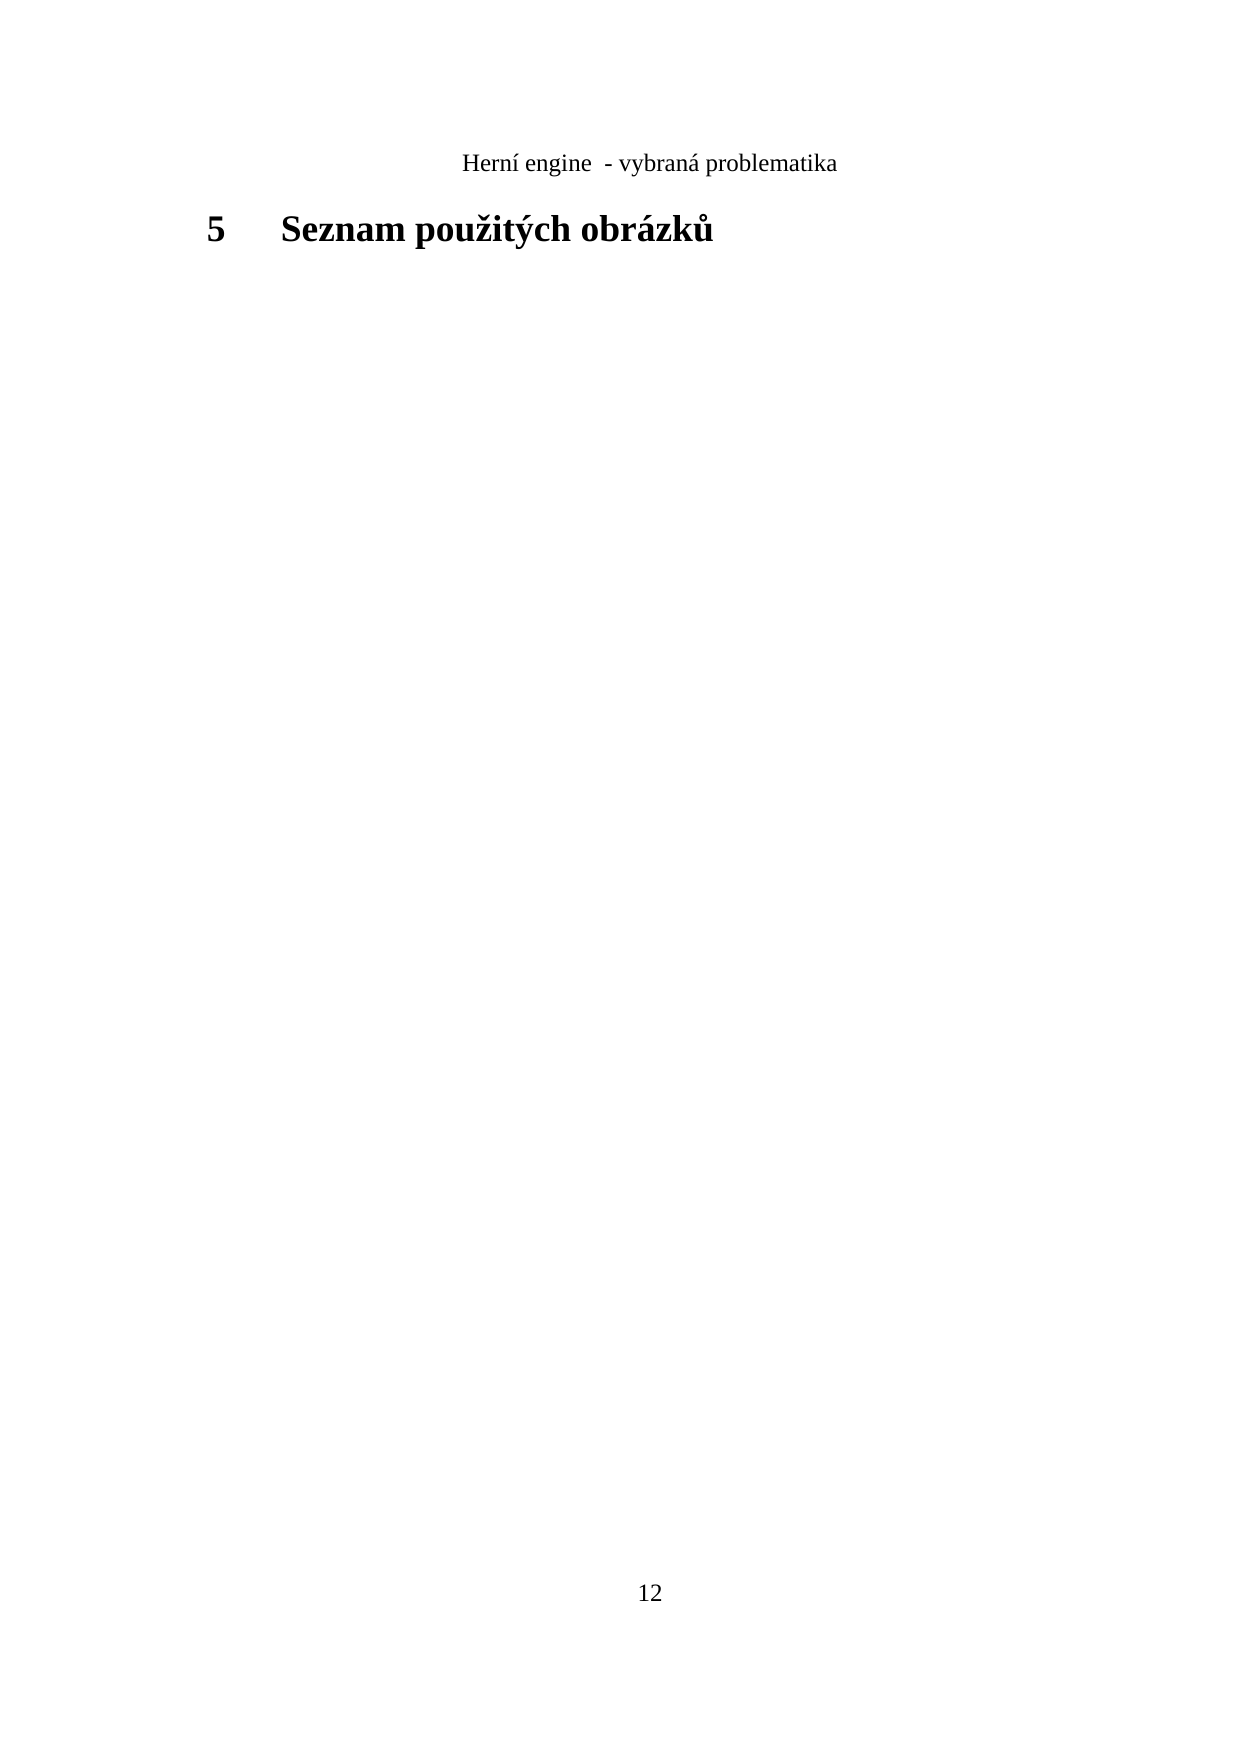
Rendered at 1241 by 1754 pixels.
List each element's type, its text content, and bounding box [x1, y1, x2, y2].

subtitle Seznam použitých obrázků [207, 207, 1093, 250]
